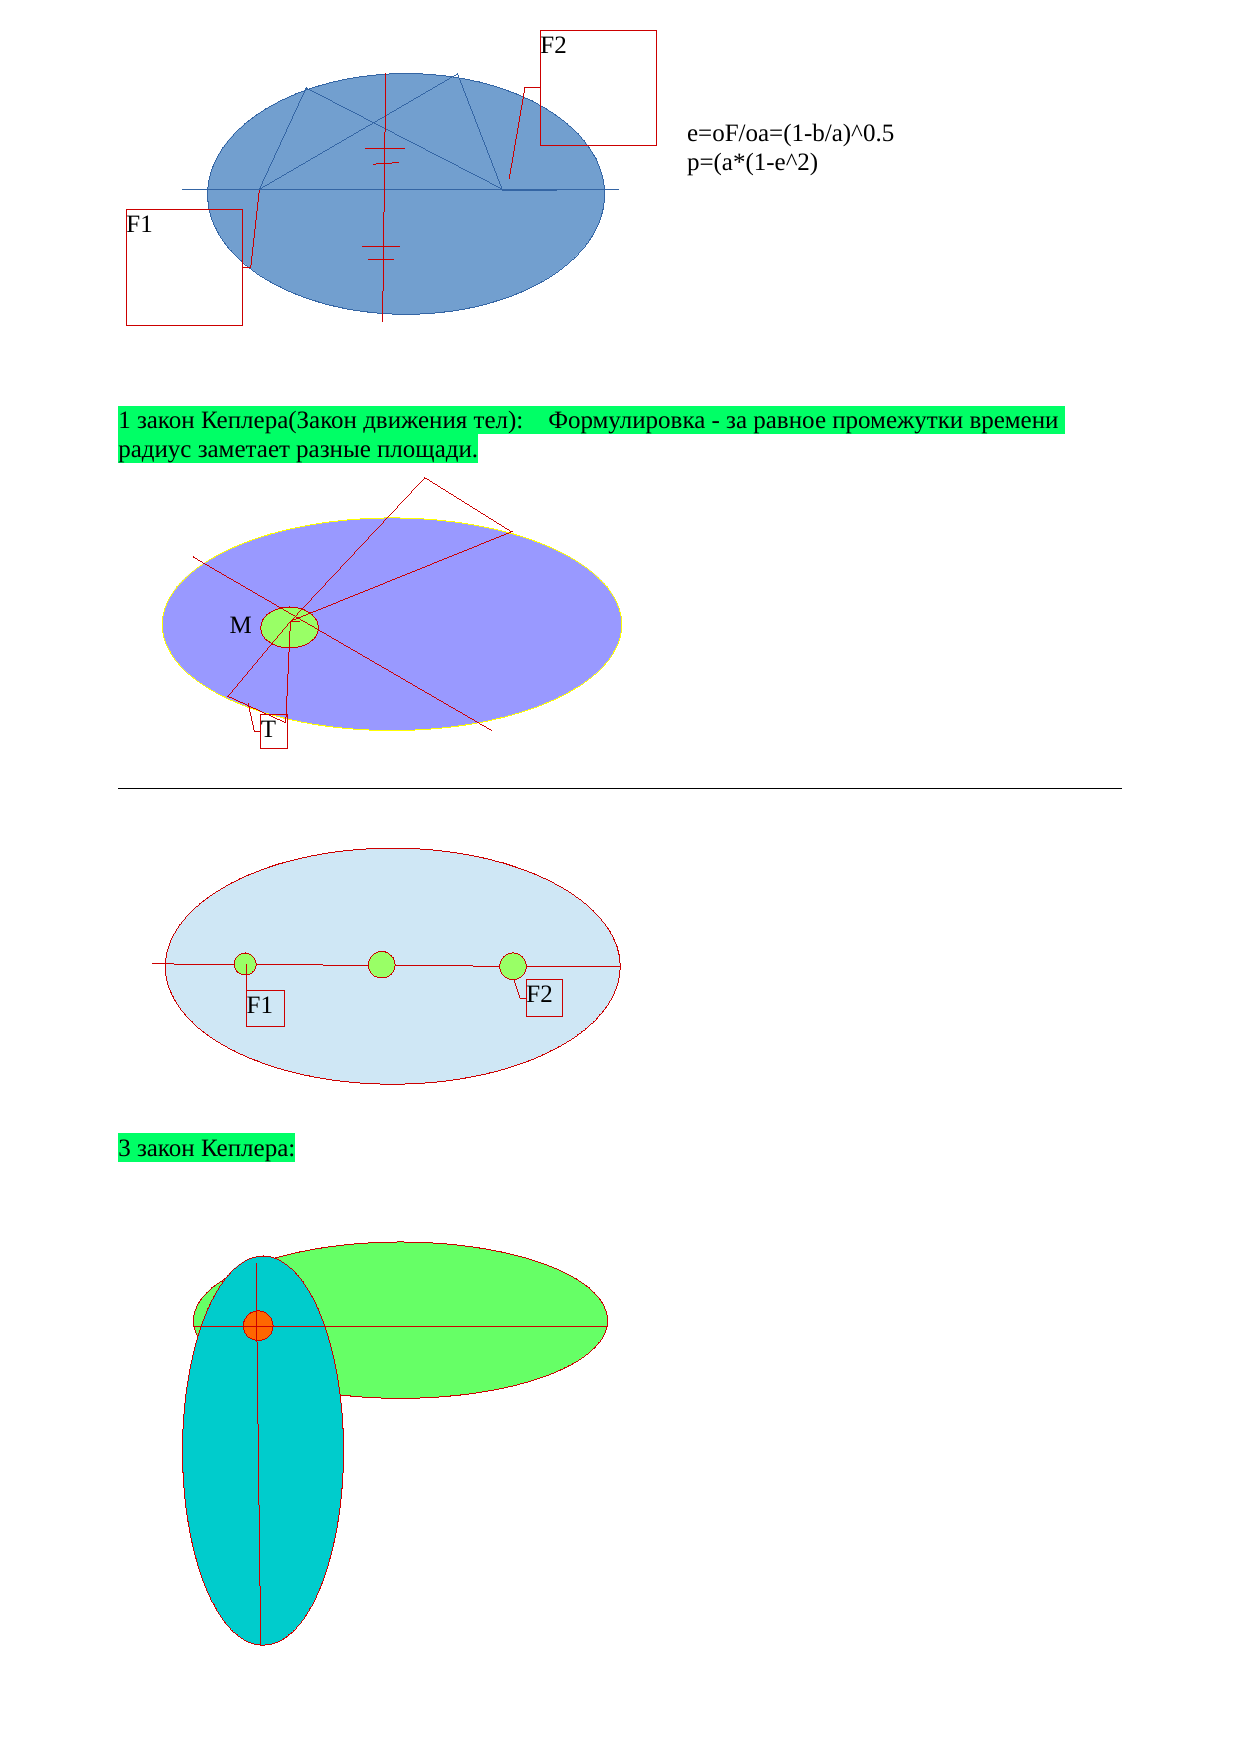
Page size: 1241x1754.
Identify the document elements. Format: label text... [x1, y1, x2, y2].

text e=oF/oa=(1-b/a)^0.5 [589, 118, 1122, 147]
text 1 закон Кеплера(Закон движения тел): Формулировка - за равное промежутки времени радиус заметает разные площади. [118, 406, 1122, 463]
text [562, 118, 656, 145]
text [118, 118, 250, 147]
text [118, 147, 222, 176]
text p=(a*(1-e^2) [590, 147, 1122, 176]
text 3 закон Кеплера: [118, 1133, 1122, 1162]
